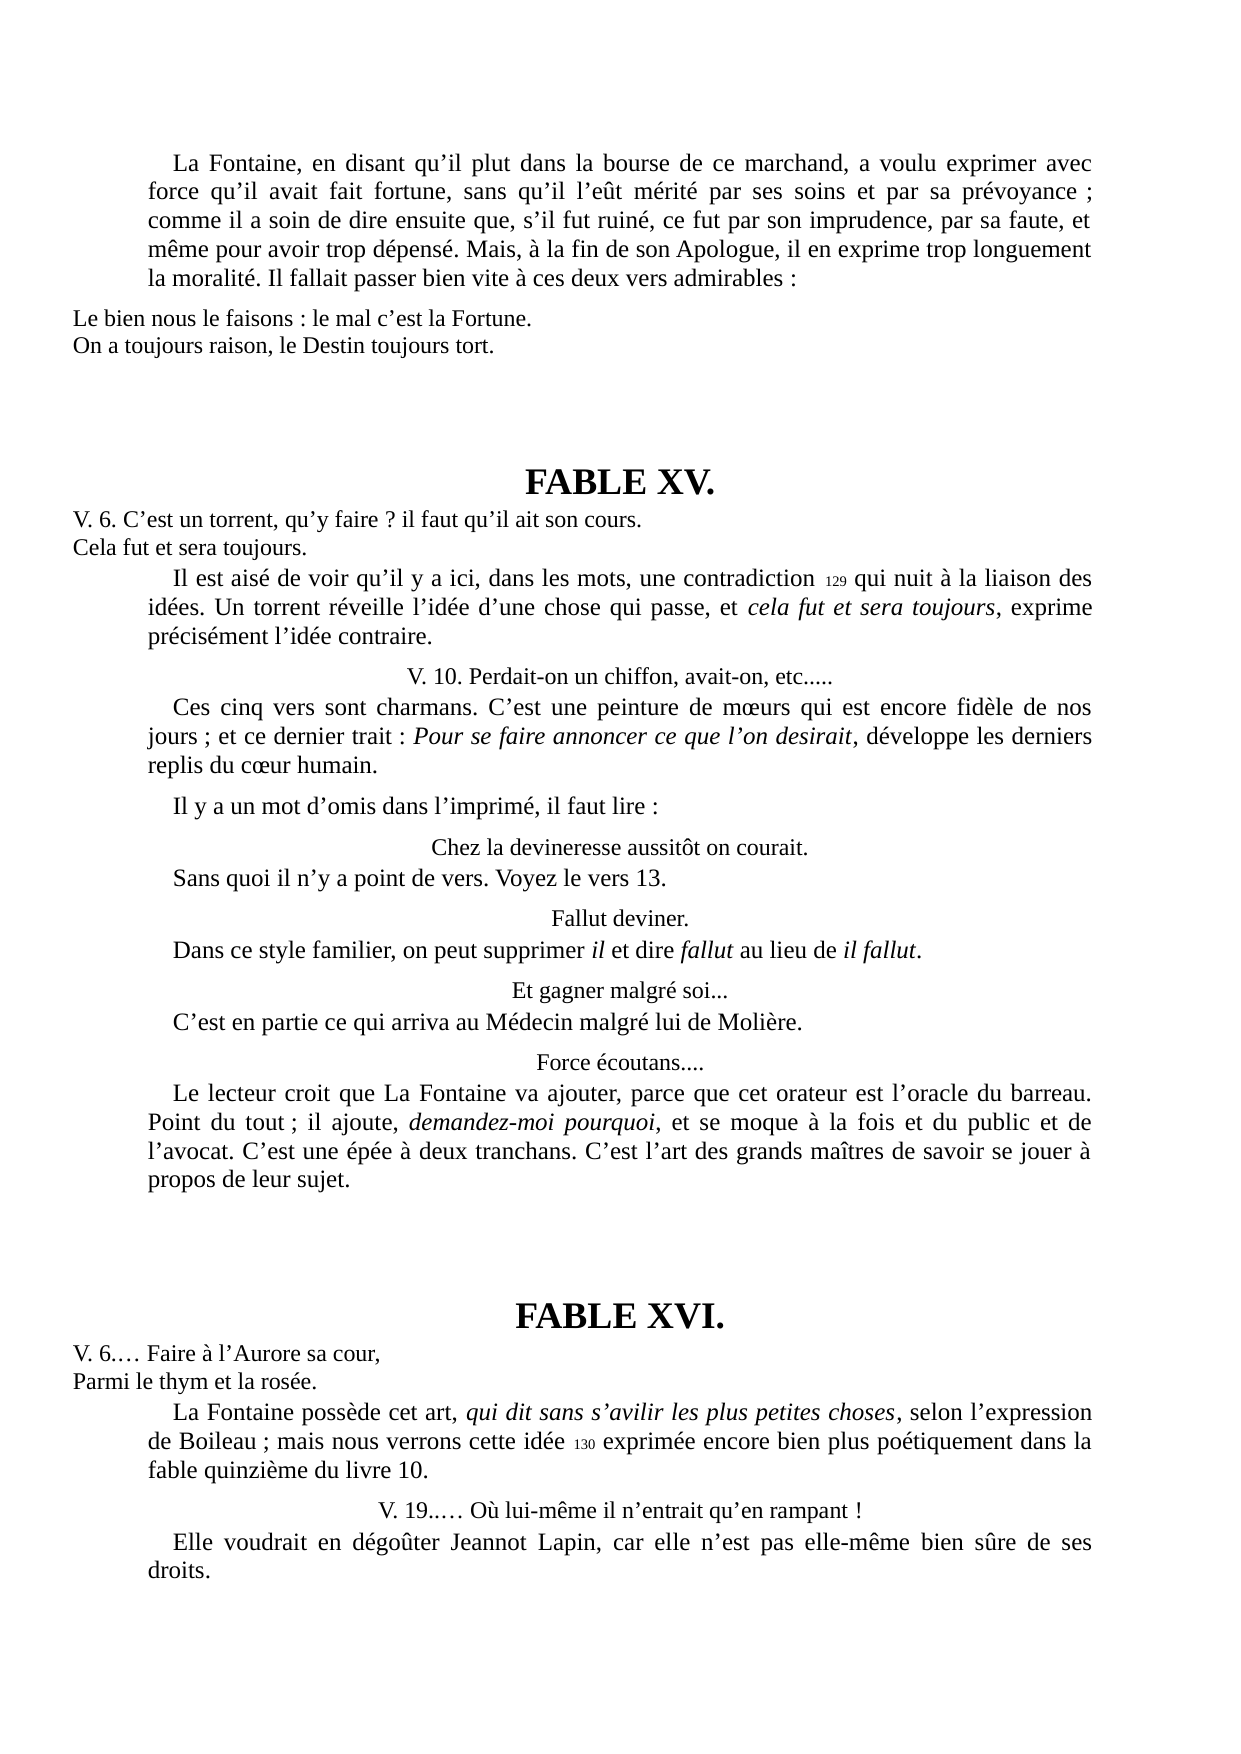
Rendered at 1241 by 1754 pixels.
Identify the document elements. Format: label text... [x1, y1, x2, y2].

text Dans ce style familier, on peut supprimer il et dire fallut au lieu de il fallut. [148, 935, 1093, 963]
text La Fontaine, en disant qu’il plut dans la bourse de ce marchand, a voulu exprimer avec force qu’il avait fait fortune, sans qu’il l’eût mérité par ses soins et par sa prévoyance ; comme il a soin de dire ensuite que, s’il fut ruiné, ce fut par son imprudence, par sa faute, et même pour avoir trop dépensé. Mais, à la fin de son Apologue, il en exprime trop longuement la moralité. Il fallait passer bien vite à ces deux vers admirables : [148, 148, 1093, 291]
text Le bien nous le faisons : le mal c’est la Fortune. [73, 304, 1093, 331]
text Fallut deviner. [148, 904, 1093, 932]
subtitle FABLE XV. [148, 459, 1093, 502]
text Le lecteur croit que La Fontaine va ajouter, parce que cet orateur est l’oracle du barreau. Point du tout ; il ajoute, demandez-moi pourquoi, et se moque à la fois et du public et de l’avocat. C’est une épée à deux tranchans. C’est l’art des grands maîtres de savoir se jouer à propos de leur sujet. [148, 1078, 1093, 1193]
text Force écoutans.... [148, 1048, 1093, 1075]
text Parmi le thym et la rosée. [73, 1367, 1093, 1394]
text Sans quoi il n’y a point de vers. Voyez le vers 13. [148, 863, 1093, 892]
text Cela fut et sera toujours. [73, 533, 1093, 560]
text La Fontaine possède cet art, qui dit sans s’avilir les plus petites choses, selon l’expression de Boileau ; mais nous verrons cette idée 130 exprimée encore bien plus poétiquement dans la fable quinzième du livre 10. [148, 1397, 1093, 1484]
text V. 6.… Faire à l’Aurore sa cour, [73, 1339, 1093, 1367]
text On a toujours raison, le Destin toujours tort. [73, 331, 1093, 359]
text V. 6. C’est un torrent, qu’y faire ? il faut qu’il ait son cours. [73, 505, 1093, 533]
text Il est aisé de voir qu’il y a ici, dans les mots, une contradiction 129 qui nuit à la liaison des idées. Un torrent réveille l’idée d’une chose qui passe, et cela fut et sera toujours, exprime précisément l’idée contraire. [148, 563, 1093, 649]
text V. 10. Perdait-on un chiffon, avait-on, etc..... [148, 662, 1093, 689]
text V. 19..… Où lui-même il n’entrait qu’en rampant ! [148, 1496, 1093, 1524]
text Et gagner malgré soi... [148, 976, 1093, 1004]
subtitle FABLE XVI. [148, 1293, 1093, 1336]
text Elle voudrait en dégoûter Jeannot Lapin, car elle n’est pas elle-même bien sûre de ses droits. [148, 1527, 1093, 1584]
text Il y a un mot d’omis dans l’imprimé, il faut lire : [148, 791, 1093, 820]
text C’est en partie ce qui arriva au Médecin malgré lui de Molière. [148, 1007, 1093, 1035]
text Chez la devineresse aussitôt on courait. [148, 832, 1093, 860]
text Ces cinq vers sont charmans. C’est une peinture de mœurs qui est encore fidèle de nos jours ; et ce dernier trait : Pour se faire annoncer ce que l’on desirait, développe les derniers replis du cœur humain. [148, 692, 1093, 779]
